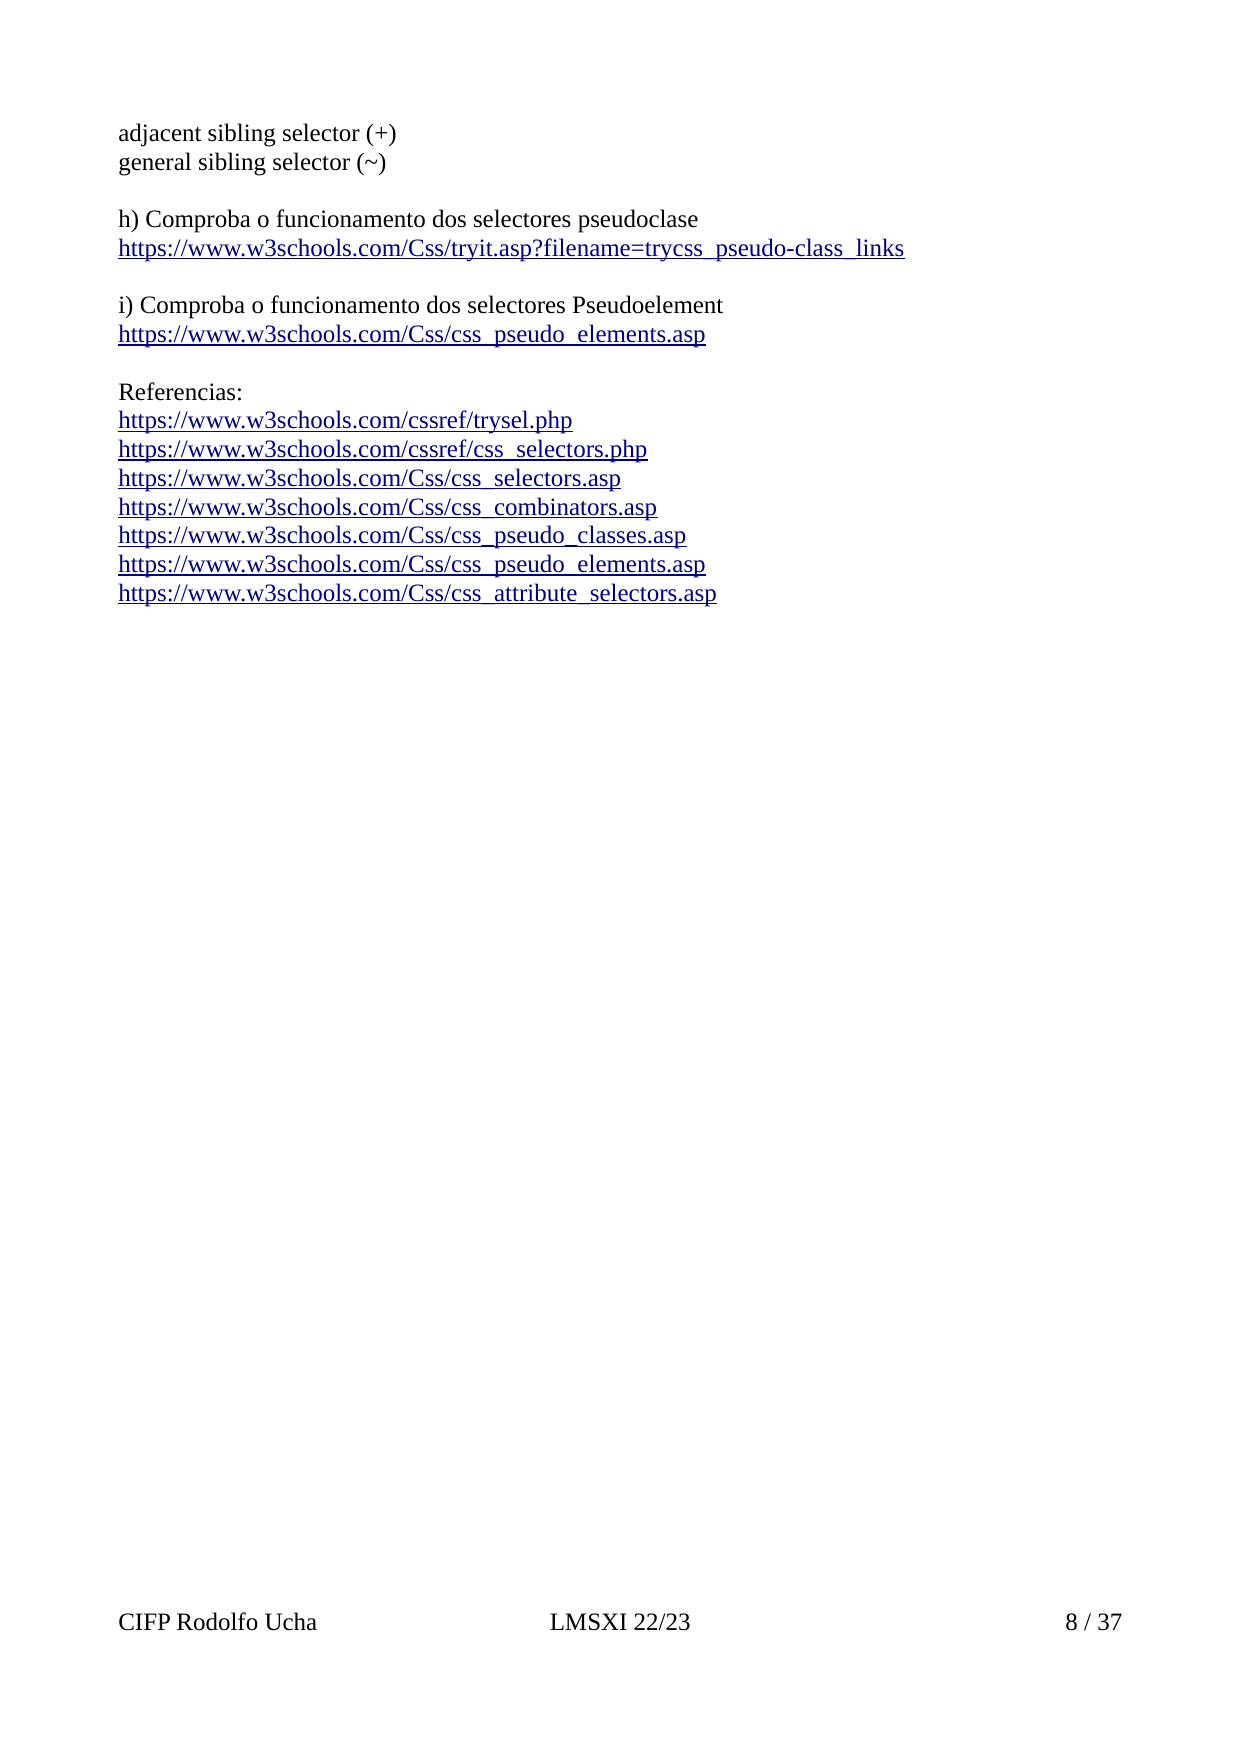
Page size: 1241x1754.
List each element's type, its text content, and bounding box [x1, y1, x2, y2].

text https://www.w3schools.com/Css/css_pseudo_elements.asp [118, 319, 1122, 348]
text https://www.w3schools.com/Css/css_attribute_selectors.asp [118, 578, 1122, 607]
text i) Comproba o funcionamento dos selectores Pseudoelement [118, 291, 1122, 319]
text https://www.w3schools.com/Css/css_selectors.asp [118, 463, 1122, 492]
text https://www.w3schools.com/Css/tryit.asp?filename=trycss_pseudo-class_links [118, 233, 1122, 262]
text https://www.w3schools.com/Css/css_combinators.asp [118, 492, 1122, 521]
text general sibling selector (~) [118, 147, 1122, 176]
text h) Comproba o funcionamento dos selectores pseudoclase [118, 204, 1122, 233]
text Referencias: [118, 377, 1122, 406]
text https://www.w3schools.com/Css/css_pseudo_elements.asp [118, 549, 1122, 578]
text https://www.w3schools.com/Css/css_pseudo_classes.asp [118, 521, 1122, 549]
text adjacent sibling selector (+) [118, 118, 1122, 147]
text https://www.w3schools.com/cssref/css_selectors.php [118, 434, 1122, 463]
text https://www.w3schools.com/cssref/trysel.php [118, 406, 1122, 434]
